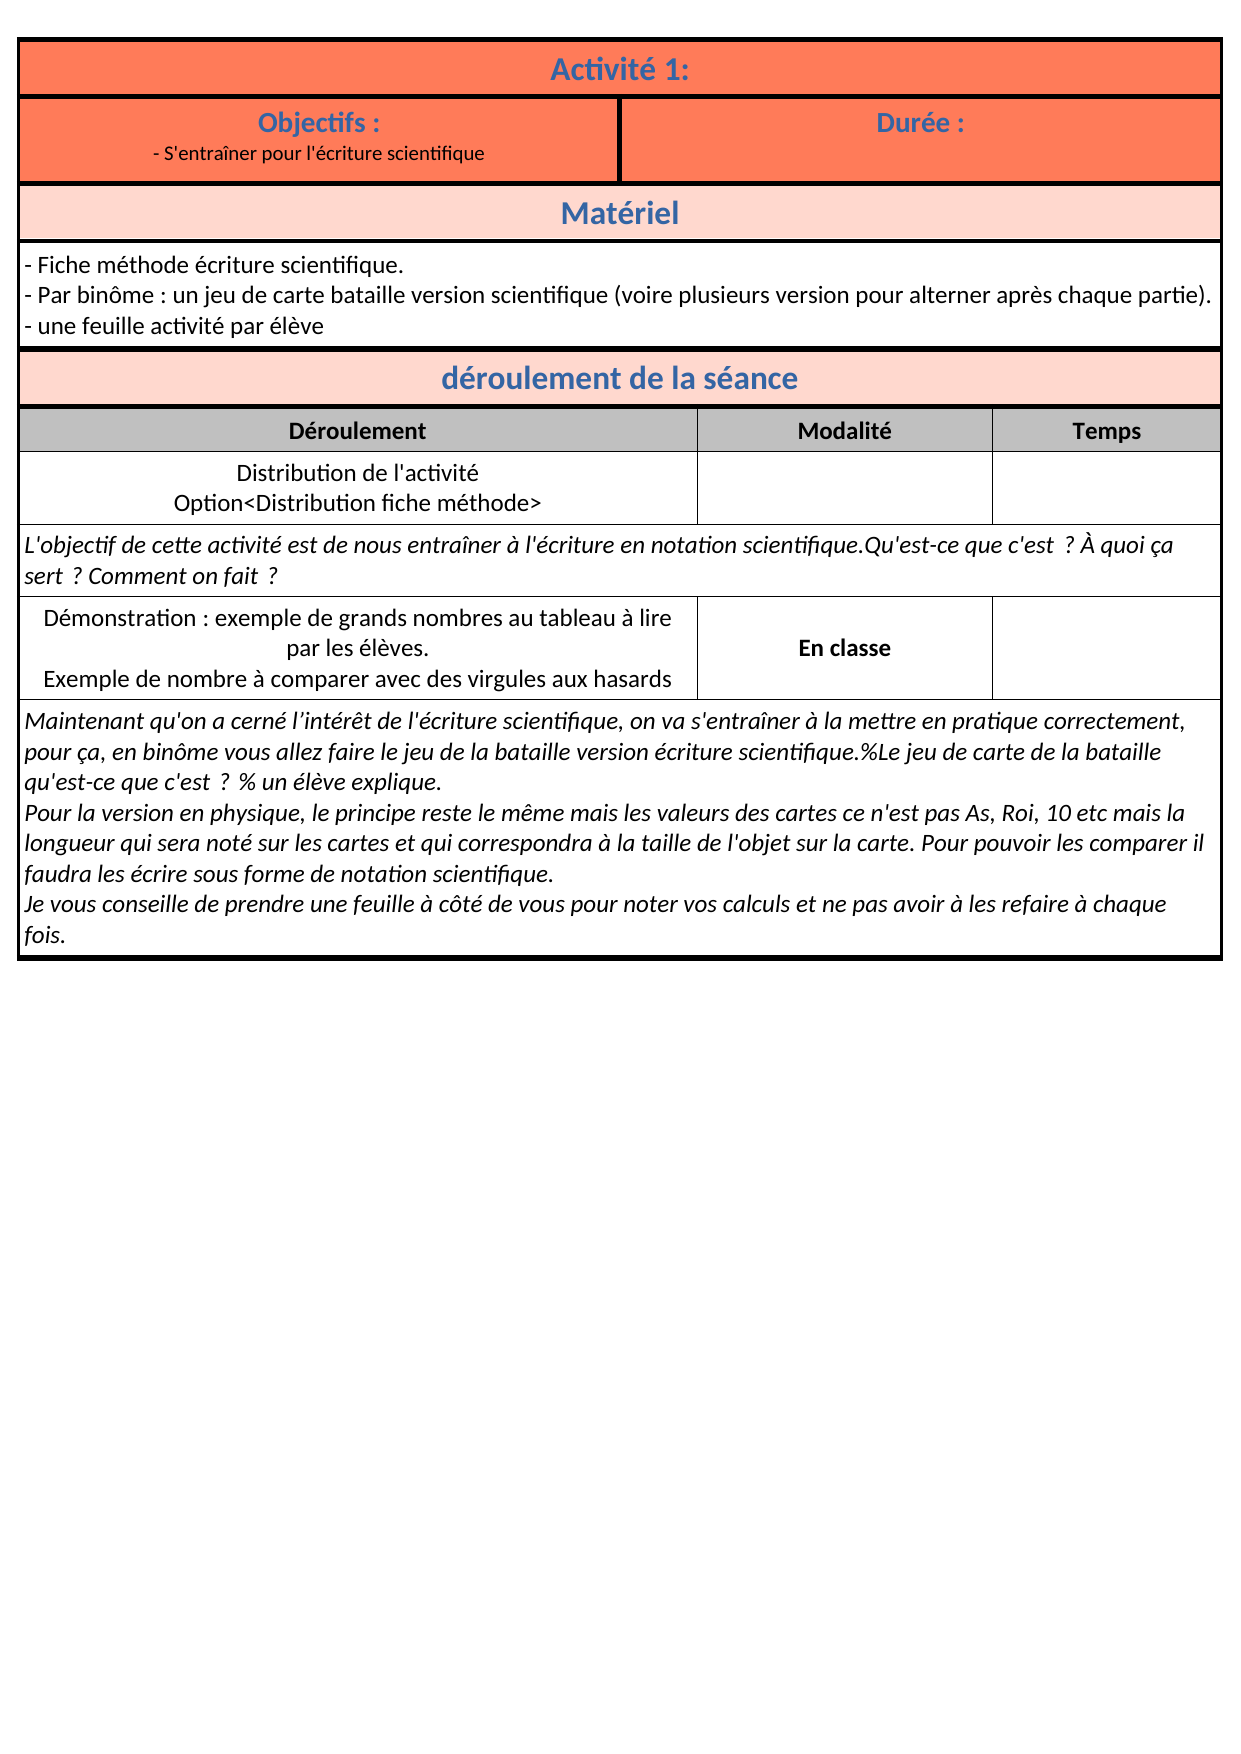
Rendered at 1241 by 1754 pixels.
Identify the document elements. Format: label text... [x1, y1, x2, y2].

table_cell Démonstration : exemple de grands nombres au tableau à lire par les élèves. Exemple de nombre à comparer avec des virgules aux hasards [20, 597, 697, 699]
table_cell [698, 452, 992, 524]
table_cell En classe [698, 597, 992, 699]
table_cell Modalité [698, 409, 992, 451]
table_cell Durée : [622, 99, 1220, 181]
table_cell Objectifs : - S'entraîner pour l'écriture scientifique [20, 99, 617, 181]
table_cell [993, 597, 1220, 699]
table_cell Distribution de l'activité Option<Distribution fiche méthode> [20, 452, 697, 524]
table_header Activité 1: [20, 42, 1220, 94]
table_cell [993, 452, 1220, 524]
table_cell Temps [993, 409, 1220, 451]
table_cell Déroulement [20, 409, 697, 451]
table_cell Matériel [20, 186, 1220, 238]
table_cell Maintenant qu'on a cerné l’intérêt de l'écriture scientifique, on va s'entraîner à la mettre en pratique correctement, pour ça, en binôme vous allez faire le jeu de la bataille version écriture scientifique.%Le jeu de carte de la bataille qu'est-ce que c'est ? % un élève explique. Pour la version en physique, le principe reste le même mais les valeurs des cartes ce n'est pas As, Roi, 10 etc mais la longueur qui sera noté sur les cartes et qui correspondra à la taille de l'objet sur la carte. Pour pouvoir les comparer il faudra les écrire sous forme de notation scientifique. Je vous conseille de prendre une feuille à côté de vous pour noter vos calculs et ne pas avoir à les refaire à chaque fois. [20, 700, 1220, 955]
table_cell - Fiche méthode écriture scientifique. - Par binôme : un jeu de carte bataille version scientifique (voire plusieurs version pour alterner après chaque partie). - une feuille activité par élève [20, 243, 1220, 346]
table_cell déroulement de la séance [20, 352, 1220, 404]
table_cell L'objectif de cette activité est de nous entraîner à l'écriture en notation scientifique.Qu'est-ce que c'est ? À quoi ça sert ? Comment on fait ? [20, 525, 1220, 596]
